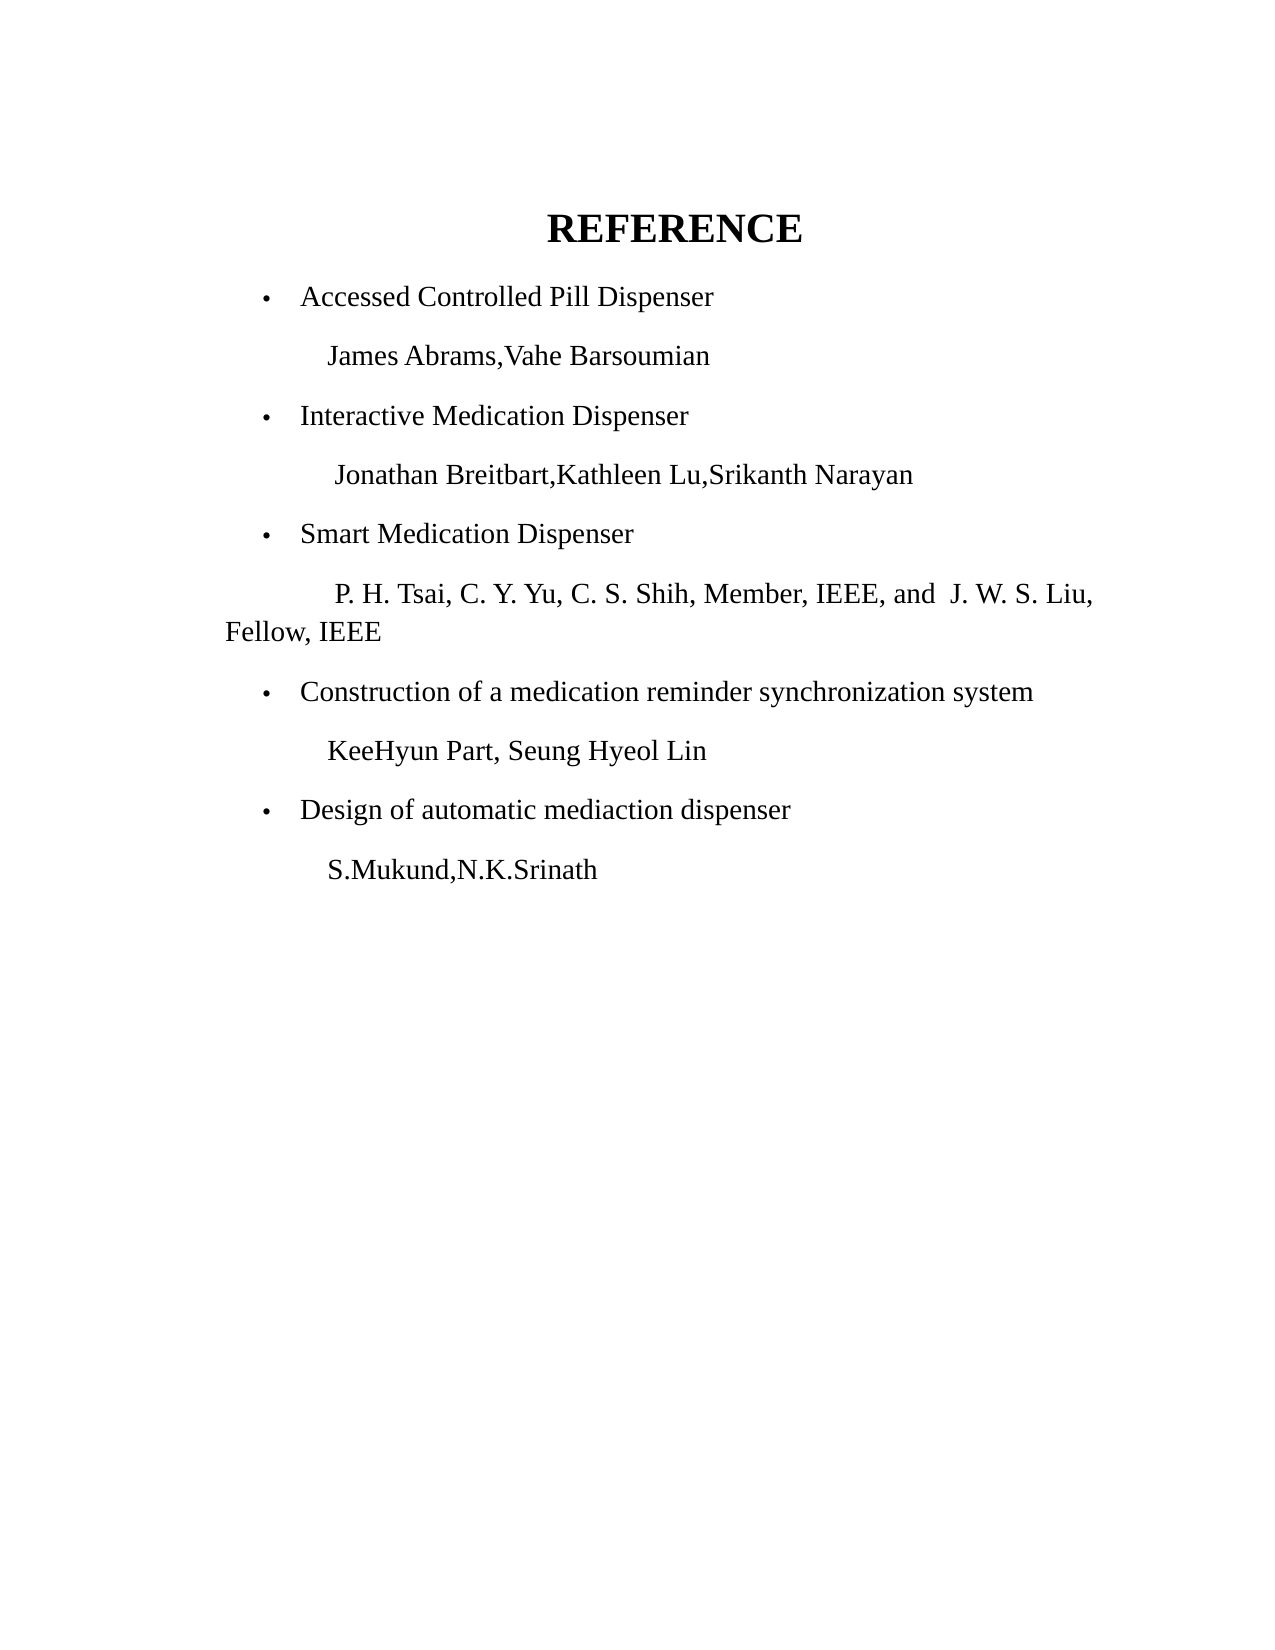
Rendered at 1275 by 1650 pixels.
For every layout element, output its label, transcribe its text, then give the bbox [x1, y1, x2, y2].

list Smart Medication Dispenser [262, 516, 1125, 550]
list REFERENCE [225, 203, 1125, 251]
list Accessed Controlled Pill Dispenser [262, 279, 1125, 312]
list James Abrams,Vahe Barsoumian [225, 338, 1125, 372]
list Design of automatic mediaction dispenser [262, 792, 1125, 826]
list Interactive Medication Dispenser [262, 398, 1125, 431]
list Jonathan Breitbart,Kathleen Lu,Srikanth Narayan [225, 457, 1125, 491]
list KeeHyun Part, Seung Hyeol Lin [225, 733, 1125, 767]
list Construction of a medication reminder synchronization system [262, 674, 1125, 707]
list S.Mukund,N.K.Srinath [225, 852, 1125, 885]
list P. H. Tsai, C. Y. Yu, C. S. Shih, Member, IEEE, and J. W. S. Liu, Fellow, IEEE [225, 576, 1125, 648]
